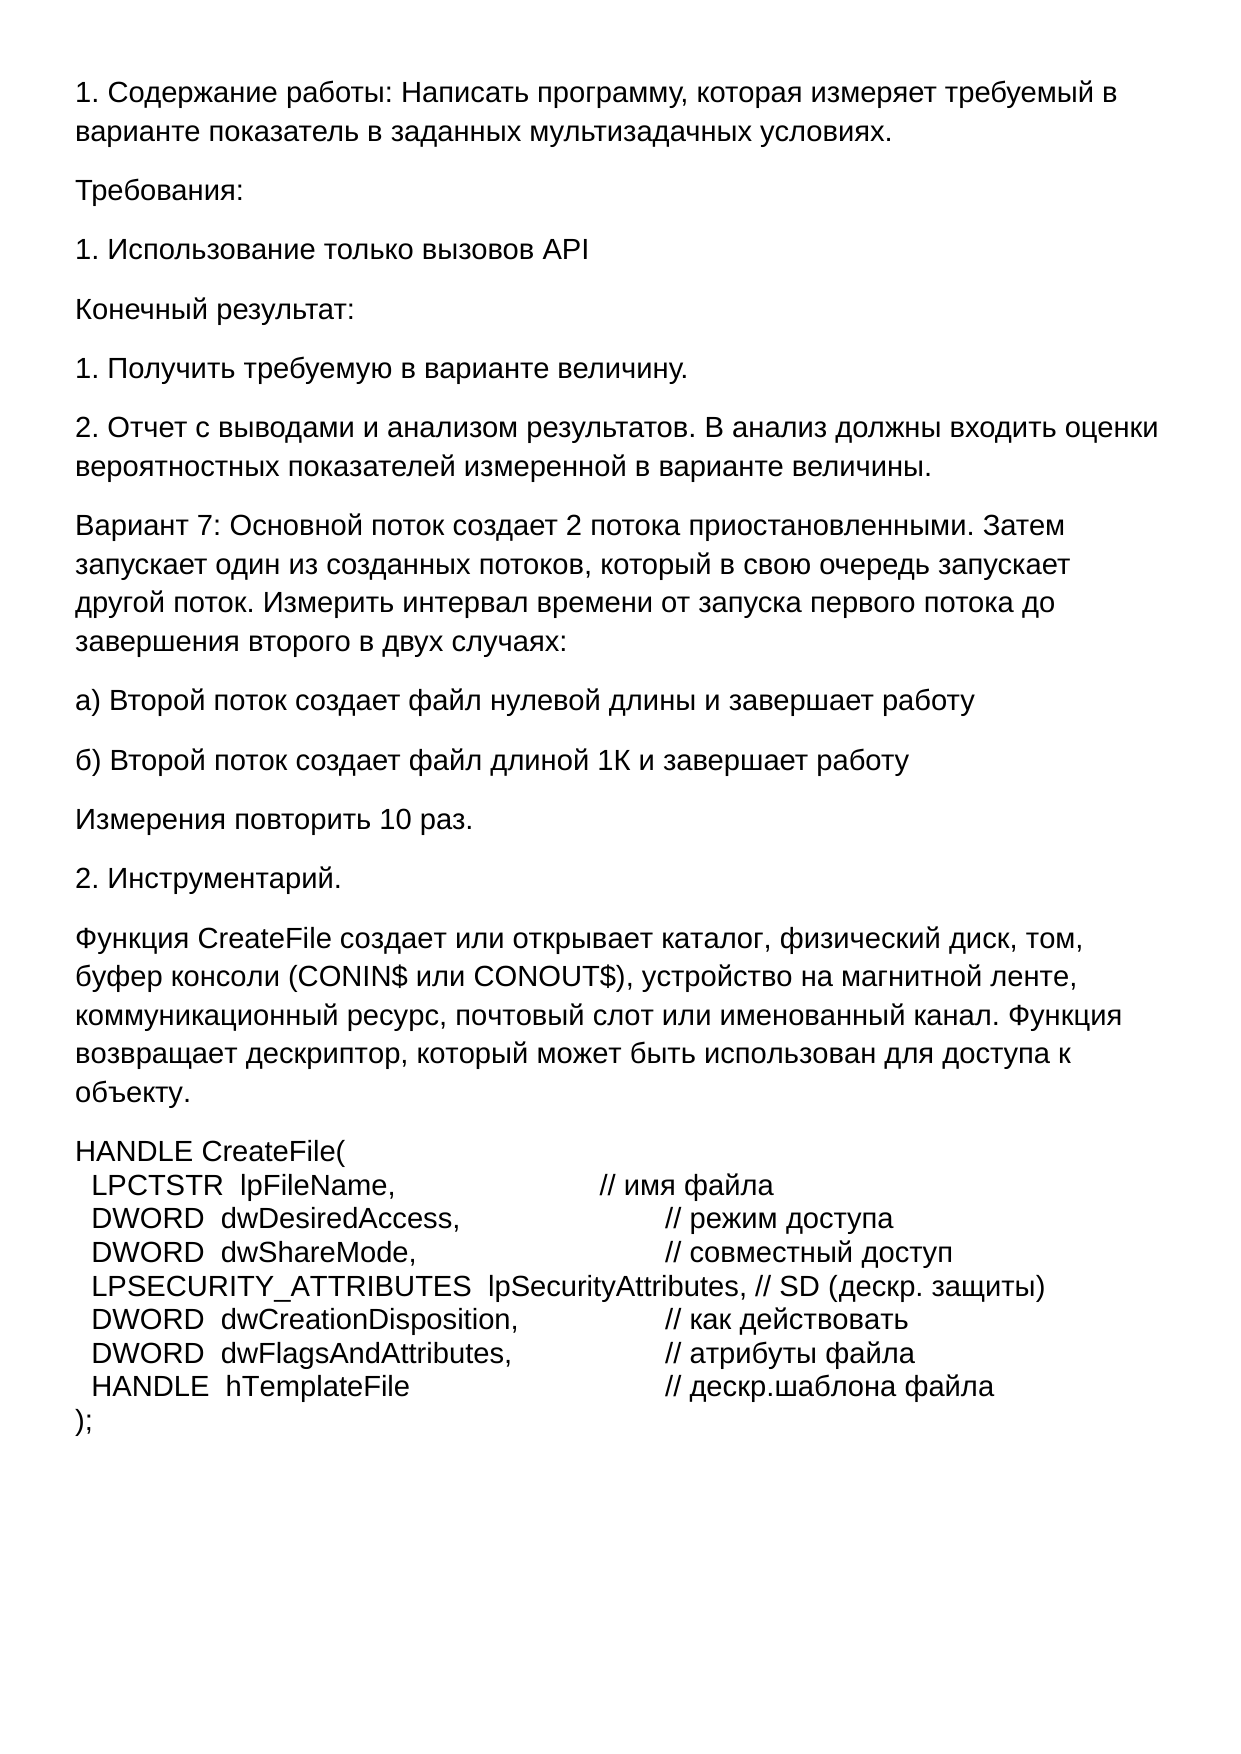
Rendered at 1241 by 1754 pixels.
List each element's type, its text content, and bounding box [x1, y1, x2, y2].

text DWORD dwCreationDisposition, // как действовать [75, 1302, 1165, 1336]
text 1. Использование только вызовов API [75, 232, 1165, 266]
text 1. Содержание работы: Написать программу, которая измеряет требуемый в варианте показатель в заданных мультизадачных условиях. [75, 75, 1165, 147]
text LPCTSTR lpFileName, // имя файла [75, 1168, 1165, 1201]
text Функция CreateFile создает или открывает каталог, физический диск, том, буфер консоли (CONIN$ или CONOUT$), устройство на магнитной ленте, коммуникационный ресурс, почтовый слот или именованный канал. Функция возвращает дескриптор, который может быть использован для доступа к объекту. [75, 921, 1165, 1108]
text 2. Инструментарий. [75, 861, 1165, 895]
text Конечный результат: [75, 292, 1165, 325]
text HANDLE CreateFile( [75, 1134, 1165, 1168]
text б) Второй поток создает файл длиной 1К и завершает работу [75, 743, 1165, 776]
text Требования: [75, 173, 1165, 206]
text Вариант 7: Основной поток создает 2 потока приостановленными. Затем запускает один из созданных потоков, который в свою очередь запускает другой поток. Измерить интервал времени от запуска первого потока до завершения второго в двух случаях: [75, 508, 1165, 657]
text HANDLE hTemplateFile // дескр.шаблона файла [75, 1369, 1165, 1403]
text 2. Отчет с выводами и анализом результатов. В анализ должны входить оценки вероятностных показателей измеренной в варианте величины. [75, 410, 1165, 482]
text Измерения повторить 10 раз. [75, 802, 1165, 836]
text DWORD dwShareMode, // совместный доступ [75, 1235, 1165, 1268]
text 1. Получить требуемую в варианте величину. [75, 351, 1165, 384]
text DWORD dwDesiredAccess, // режим доступа [75, 1201, 1165, 1235]
text DWORD dwFlagsAndAttributes, // атрибуты файла [75, 1336, 1165, 1369]
text LPSECURITY_ATTRIBUTES lpSecurityAttributes, // SD (дескр. защиты) [75, 1268, 1165, 1302]
text а) Второй поток создает файл нулевой длины и завершает работу [75, 683, 1165, 717]
text ); [75, 1403, 1165, 1436]
